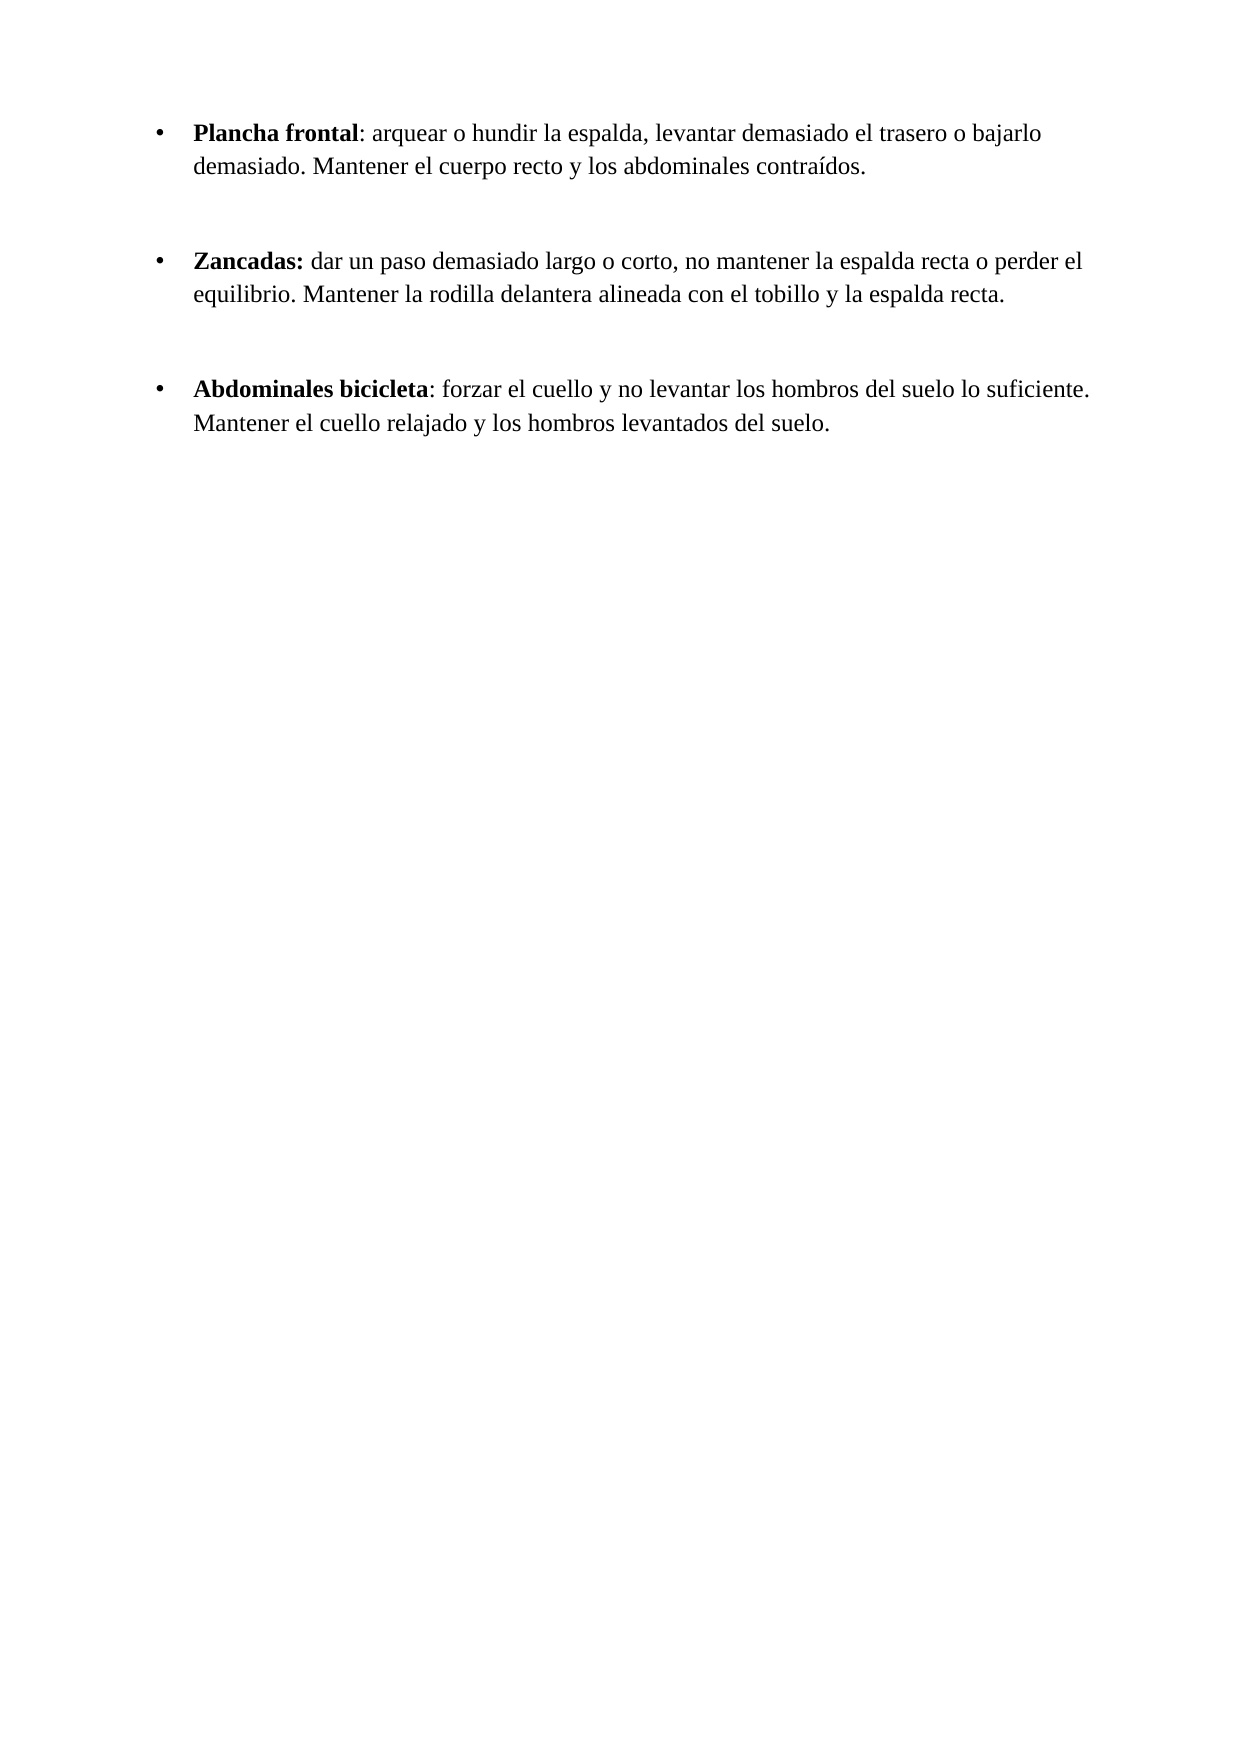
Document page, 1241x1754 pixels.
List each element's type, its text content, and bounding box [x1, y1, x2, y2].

list Zancadas: dar un paso demasiado largo o corto, no mantener la espalda recta o perder el equilibrio. Mantener la rodilla delantera alineada con el tobillo y la espalda recta. [156, 246, 1122, 308]
list Abdominales bicicleta: forzar el cuello y no levantar los hombros del suelo lo suficiente. Mantener el cuello relajado y los hombros levantados del suelo. [156, 374, 1122, 436]
list Plancha frontal: arquear o hundir la espalda, levantar demasiado el trasero o bajarlo demasiado. Mantener el cuerpo recto y los abdominales contraídos. [156, 118, 1122, 180]
